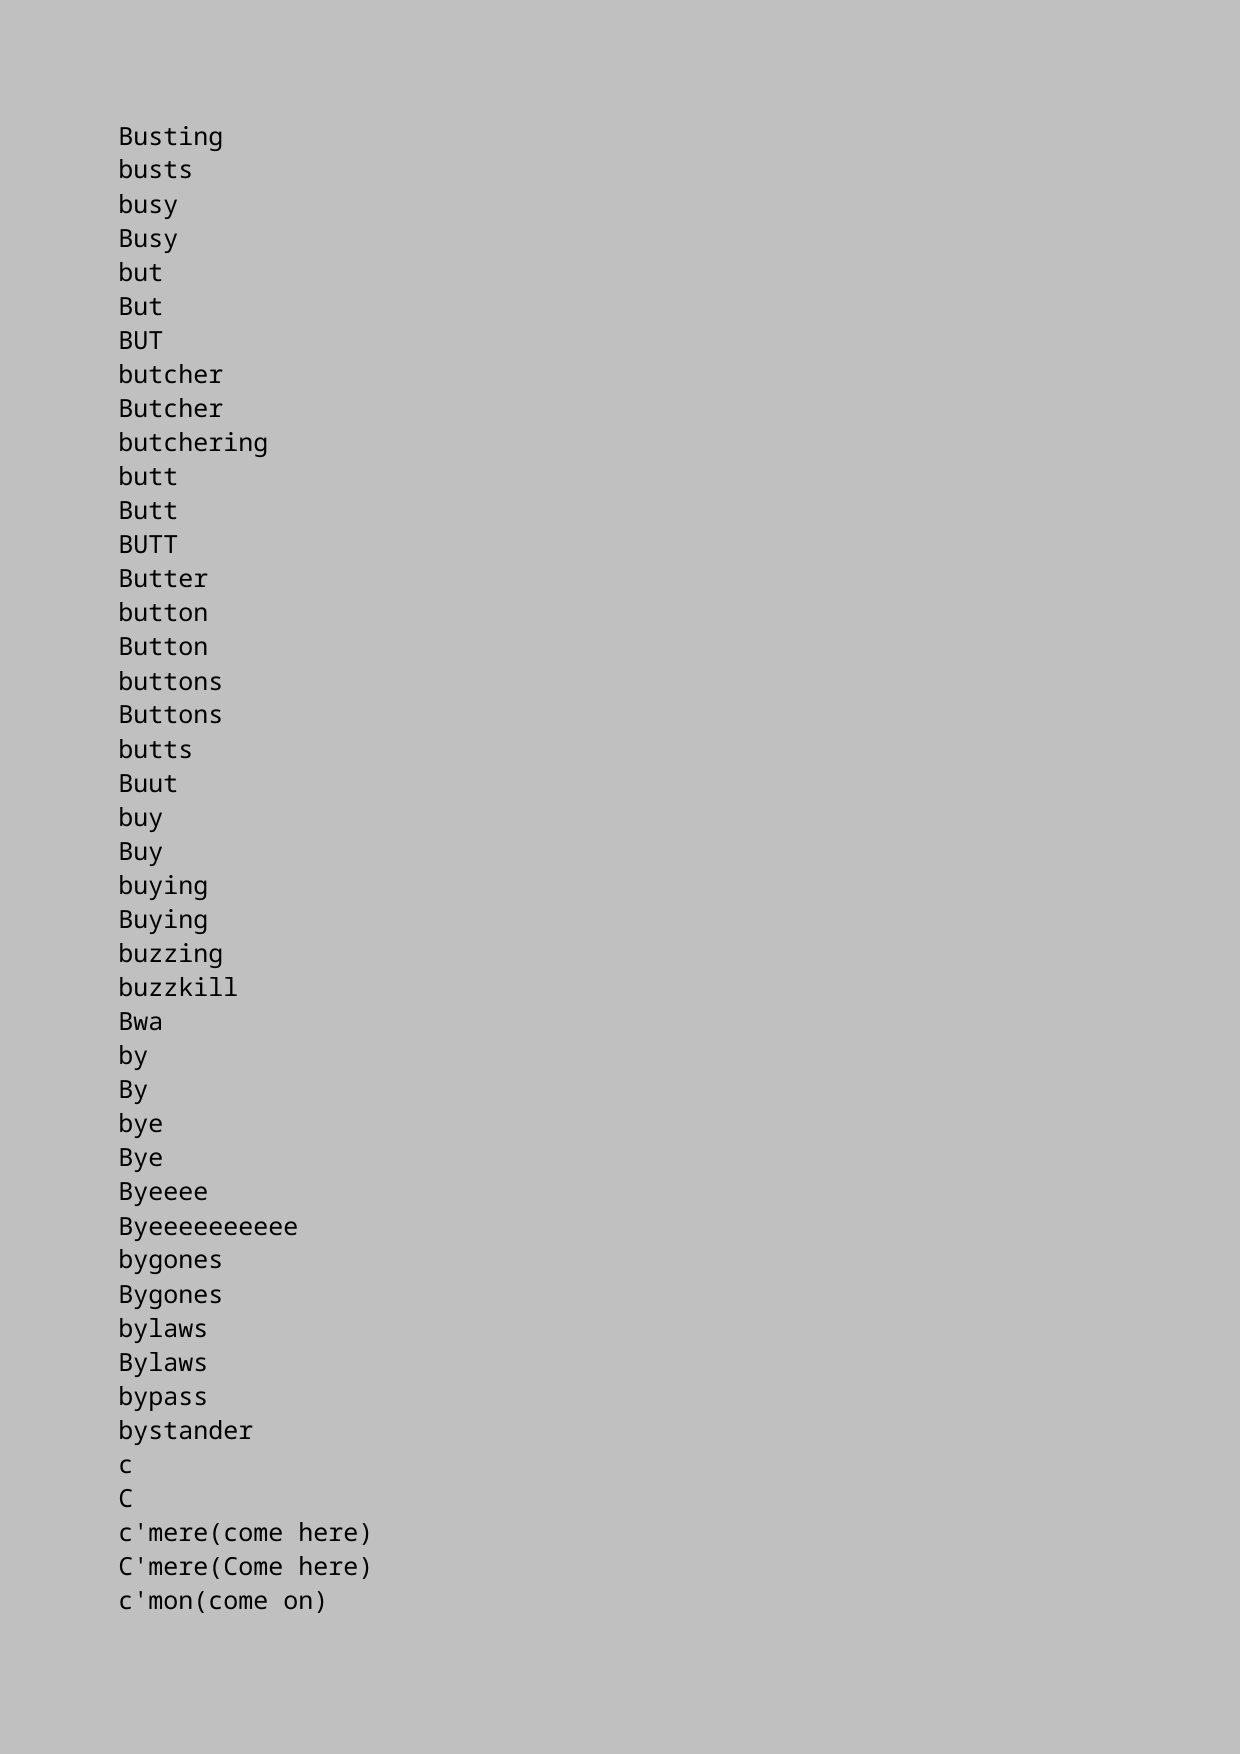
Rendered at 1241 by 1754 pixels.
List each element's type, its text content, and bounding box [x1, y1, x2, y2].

text bypass [118, 1378, 1122, 1412]
text BUT [118, 322, 1122, 357]
text Busting [118, 118, 1122, 152]
text buttons [118, 663, 1122, 697]
text buy [118, 799, 1122, 833]
text butt [118, 459, 1122, 493]
text bystander [118, 1412, 1122, 1447]
text but [118, 254, 1122, 288]
text by [118, 1038, 1122, 1072]
text Busy [118, 220, 1122, 254]
text Butcher [118, 391, 1122, 425]
text Button [118, 629, 1122, 663]
text busy [118, 186, 1122, 220]
text Buying [118, 902, 1122, 936]
text butcher [118, 357, 1122, 391]
text c'mere(come here) [118, 1515, 1122, 1549]
text Bylaws [118, 1344, 1122, 1378]
text C [118, 1481, 1122, 1515]
text busts [118, 152, 1122, 186]
text butchering [118, 425, 1122, 459]
text But [118, 288, 1122, 322]
text button [118, 595, 1122, 629]
text bylaws [118, 1310, 1122, 1344]
text By [118, 1072, 1122, 1106]
text Buy [118, 833, 1122, 867]
text Buttons [118, 697, 1122, 731]
text c [118, 1447, 1122, 1481]
text C'mere(Come here) [118, 1549, 1122, 1583]
text Byeeeeeeeeee [118, 1208, 1122, 1242]
text bye [118, 1106, 1122, 1140]
text bygones [118, 1242, 1122, 1276]
text Byeeee [118, 1174, 1122, 1208]
text Buut [118, 765, 1122, 799]
text BUTT [118, 527, 1122, 561]
text c'mon(come on) [118, 1583, 1122, 1617]
text Bygones [118, 1276, 1122, 1310]
text Bye [118, 1140, 1122, 1174]
text buzzing [118, 936, 1122, 970]
text Bwa [118, 1004, 1122, 1038]
text Butter [118, 561, 1122, 595]
text buying [118, 867, 1122, 902]
text buzzkill [118, 970, 1122, 1004]
text butts [118, 731, 1122, 765]
text Butt [118, 493, 1122, 527]
